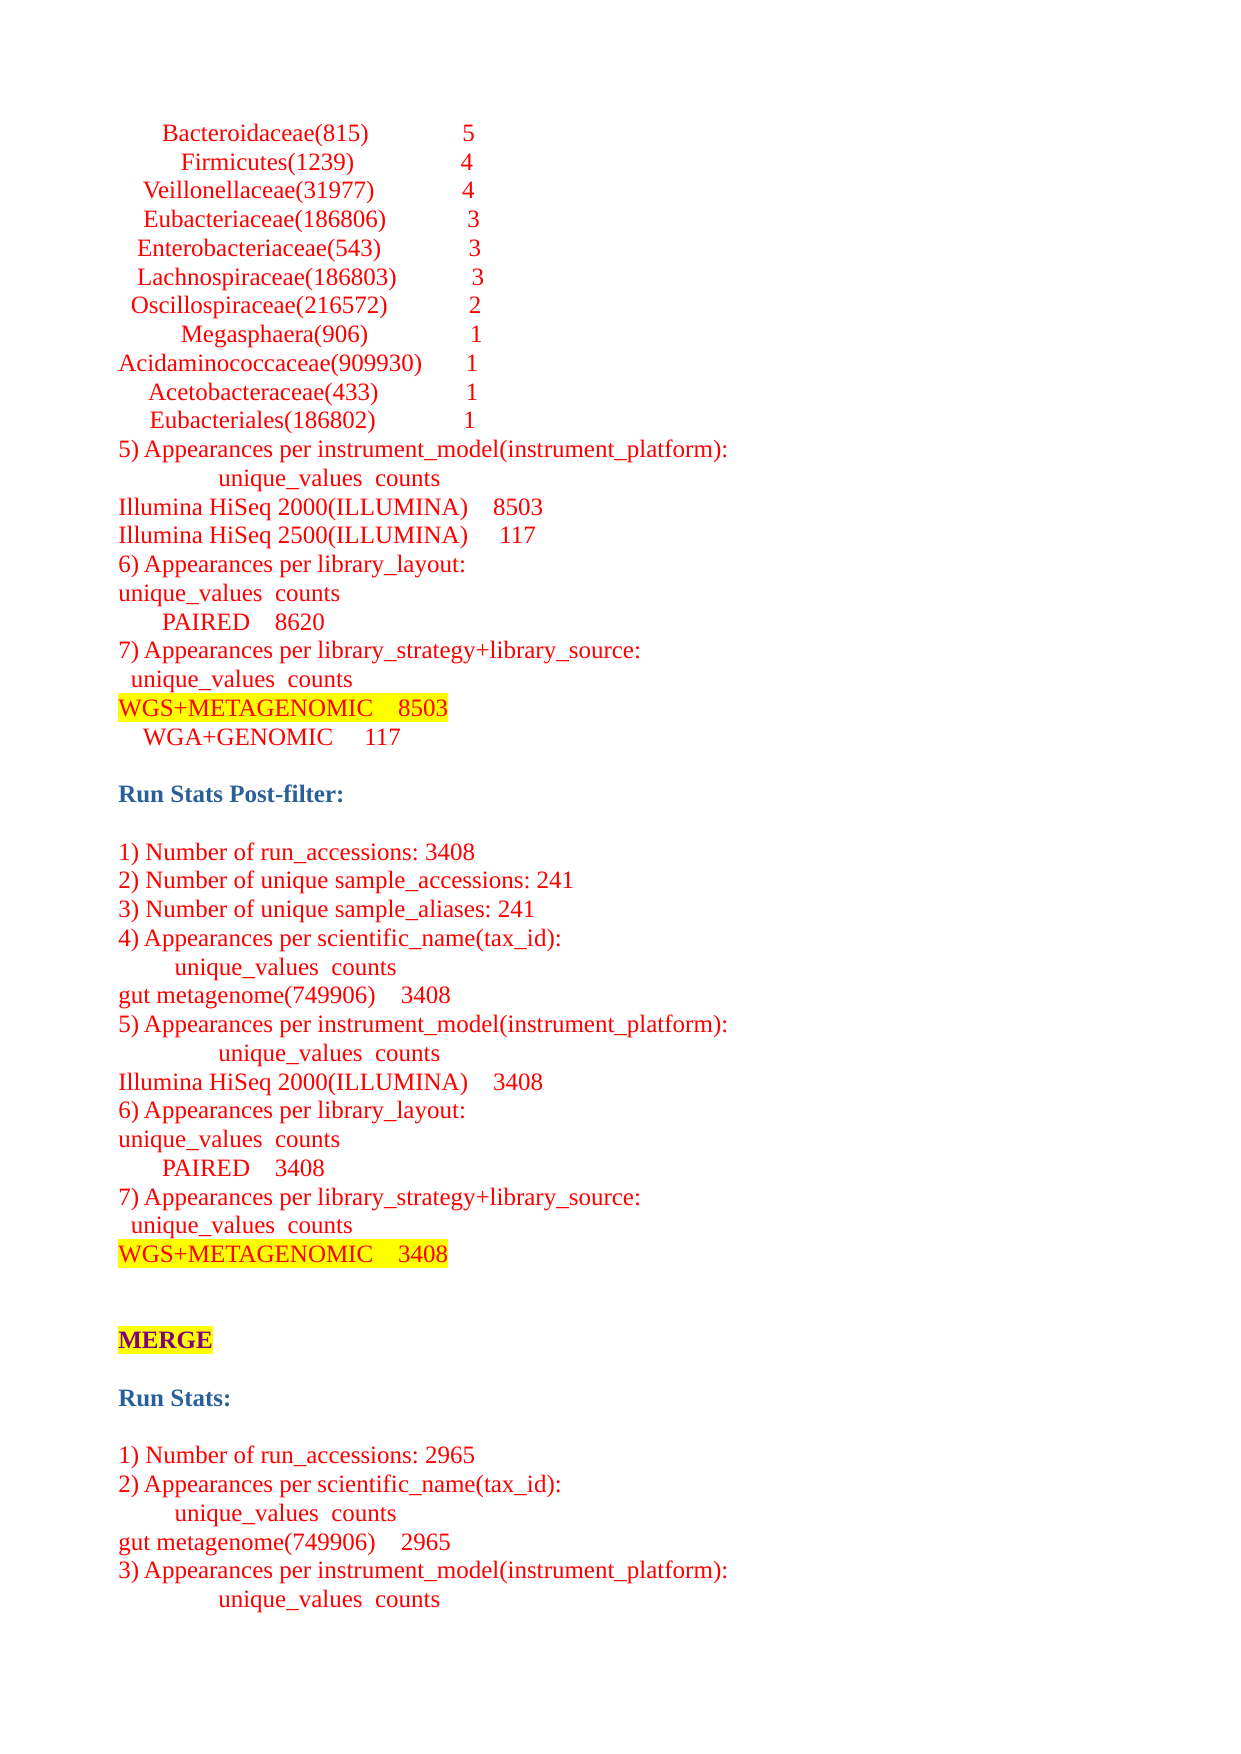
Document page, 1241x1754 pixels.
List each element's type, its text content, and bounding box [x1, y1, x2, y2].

text unique_values counts [118, 1498, 1122, 1527]
text unique_values counts [118, 1584, 1122, 1613]
text PAIRED 8620 [118, 607, 1122, 636]
text Lachnospiraceae(186803) 3 [118, 262, 1122, 291]
text Megasphaera(906) 1 [118, 319, 1122, 348]
text 2) Number of unique sample_accessions: 241 [118, 866, 1122, 894]
text 1) Number of run_accessions: 2965 [118, 1441, 1122, 1469]
text WGS+METAGENOMIC 3408 [118, 1239, 1122, 1268]
text Run Stats Post-filter: [118, 779, 1122, 808]
text 3) Number of unique sample_aliases: 241 [118, 894, 1122, 923]
text PAIRED 3408 [118, 1153, 1122, 1182]
text 5) Appearances per instrument_model(instrument_platform): [118, 434, 1122, 463]
text Run Stats: [118, 1383, 1122, 1412]
text unique_values counts [118, 578, 1122, 607]
text Acetobacteraceae(433) 1 [118, 377, 1122, 406]
text 2) Appearances per scientific_name(tax_id): [118, 1469, 1122, 1498]
text 3) Appearances per instrument_model(instrument_platform): [118, 1556, 1122, 1584]
text WGS+METAGENOMIC 8503 [118, 693, 1122, 722]
text Eubacteriales(186802) 1 [118, 406, 1122, 434]
text 4) Appearances per scientific_name(tax_id): [118, 923, 1122, 952]
text gut metagenome(749906) 2965 [118, 1527, 1122, 1556]
text Veillonellaceae(31977) 4 [118, 176, 1122, 204]
text unique_values counts [118, 463, 1122, 492]
text 5) Appearances per instrument_model(instrument_platform): [118, 1009, 1122, 1038]
text Eubacteriaceae(186806) 3 [118, 204, 1122, 233]
text unique_values counts [118, 664, 1122, 693]
text 6) Appearances per library_layout: [118, 549, 1122, 578]
text WGA+GENOMIC 117 [118, 722, 1122, 751]
text Acidaminococcaceae(909930) 1 [118, 348, 1122, 377]
text 1) Number of run_accessions: 3408 [118, 837, 1122, 866]
text Illumina HiSeq 2000(ILLUMINA) 3408 [118, 1067, 1122, 1096]
text Firmicutes(1239) 4 [118, 147, 1122, 176]
text MERGE [118, 1326, 1122, 1354]
text unique_values counts [118, 1038, 1122, 1067]
text Illumina HiSeq 2500(ILLUMINA) 117 [118, 521, 1122, 549]
text gut metagenome(749906) 3408 [118, 981, 1122, 1009]
text unique_values counts [118, 952, 1122, 981]
text 7) Appearances per library_strategy+library_source: [118, 636, 1122, 664]
text 6) Appearances per library_layout: [118, 1096, 1122, 1124]
text unique_values counts [118, 1211, 1122, 1239]
text 7) Appearances per library_strategy+library_source: [118, 1182, 1122, 1211]
text Bacteroidaceae(815) 5 [118, 118, 1122, 147]
text Enterobacteriaceae(543) 3 [118, 233, 1122, 262]
text Oscillospiraceae(216572) 2 [118, 291, 1122, 319]
text Illumina HiSeq 2000(ILLUMINA) 8503 [118, 492, 1122, 521]
text unique_values counts [118, 1124, 1122, 1153]
